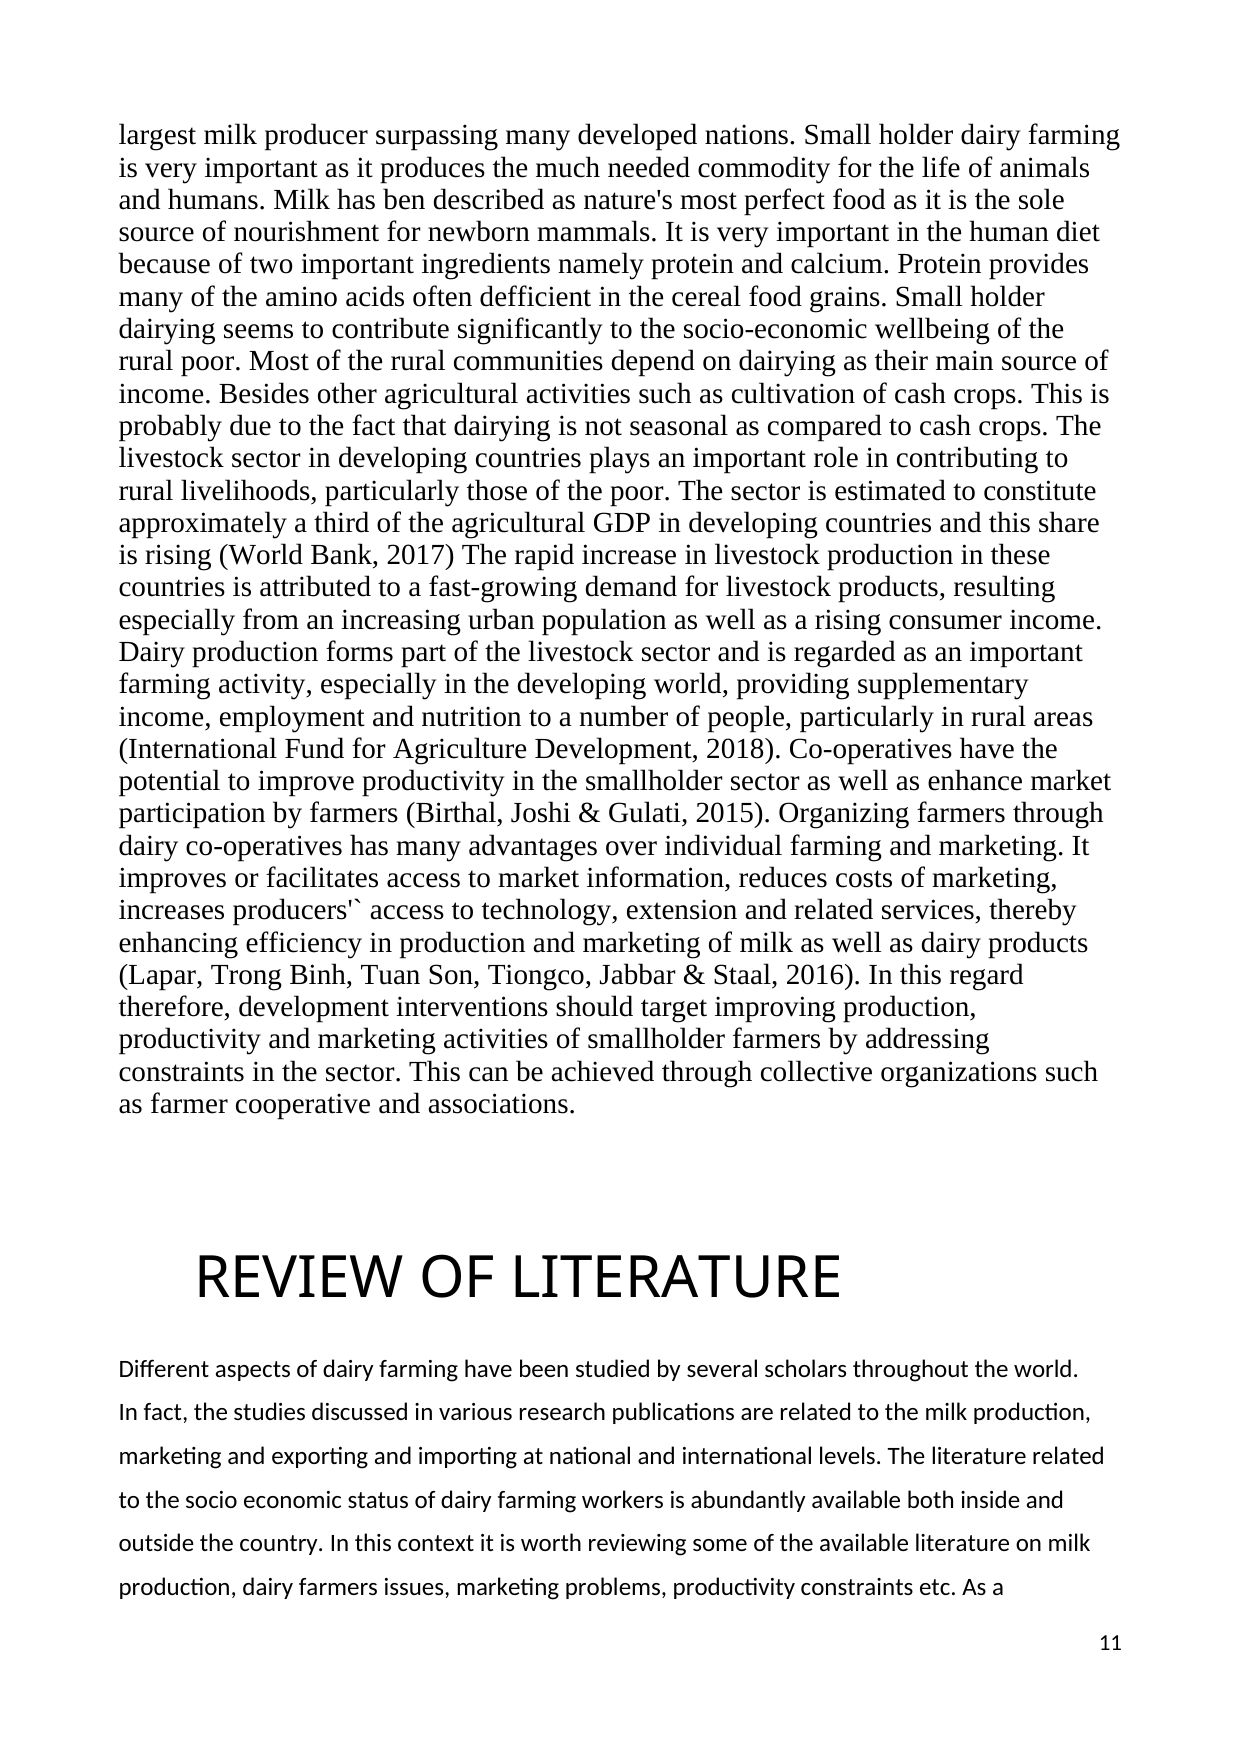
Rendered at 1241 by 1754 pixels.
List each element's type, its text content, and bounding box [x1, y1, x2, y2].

text REVIEW OF LITERATURE [118, 1235, 1122, 1315]
text largest milk producer surpassing many developed nations. Small holder dairy farming is very important as it produces the much needed commodity for the life of animals and humans. Milk has ben described as nature's most perfect food as it is the sole source of nourishment for newborn mammals. It is very important in the human diet because of two important ingredients namely protein and calcium. Protein provides many of the amino acids often defficient in the cereal food grains. Small holder dairying seems to contribute significantly to the socio-economic wellbeing of the rural poor. Most of the rural communities depend on dairying as their main source of income. Besides other agricultural activities such as cultivation of cash crops. This is probably due to the fact that dairying is not seasonal as compared to cash crops. The livestock sector in developing countries plays an important role in contributing to rural livelihoods, particularly those of the poor. The sector is estimated to constitute approximately a third of the agricultural GDP in developing countries and this share is rising (World Bank, 2017) The rapid increase in livestock production in these countries is attributed to a fast-growing demand for livestock products, resulting especially from an increasing urban population as well as a rising consumer income. Dairy production forms part of the livestock sector and is regarded as an important farming activity, especially in the developing world, providing supplementary income, employment and nutrition to a number of people, particularly in rural areas (International Fund for Agriculture Development, 2018). Co-operatives have the potential to improve productivity in the smallholder sector as well as enhance market participation by farmers (Birthal, Joshi & Gulati, 2015). Organizing farmers through dairy co-operatives has many advantages over individual farming and marketing. It improves or facilitates access to market information, reduces costs of marketing, increases producers'` access to technology, extension and related services, thereby enhancing efficiency in production and marketing of milk as well as dairy products (Lapar, Trong Binh, Tuan Son, Tiongco, Jabbar & Staal, 2016). In this regard therefore, development interventions should target improving production, productivity and marketing activities of smallholder farmers by addressing constraints in the sector. This can be achieved through collective organizations such as farmer cooperative and associations. [118, 119, 1122, 1120]
text outside the country. In this context it is worth reviewing some of the available literature on milk [118, 1533, 1122, 1558]
text marketing and exporting and importing at national and international levels. The literature related [118, 1446, 1122, 1471]
text In fact, the studies discussed in various research publications are related to the milk production, [118, 1402, 1122, 1427]
text production, dairy farmers issues, marketing problems, productivity constraints etc. As a [118, 1577, 1122, 1602]
text to the socio economic status of dairy farming workers is abundantly available both inside and [118, 1489, 1122, 1514]
text Different aspects of dairy farming have been studied by several scholars throughout the world. [118, 1358, 1122, 1383]
